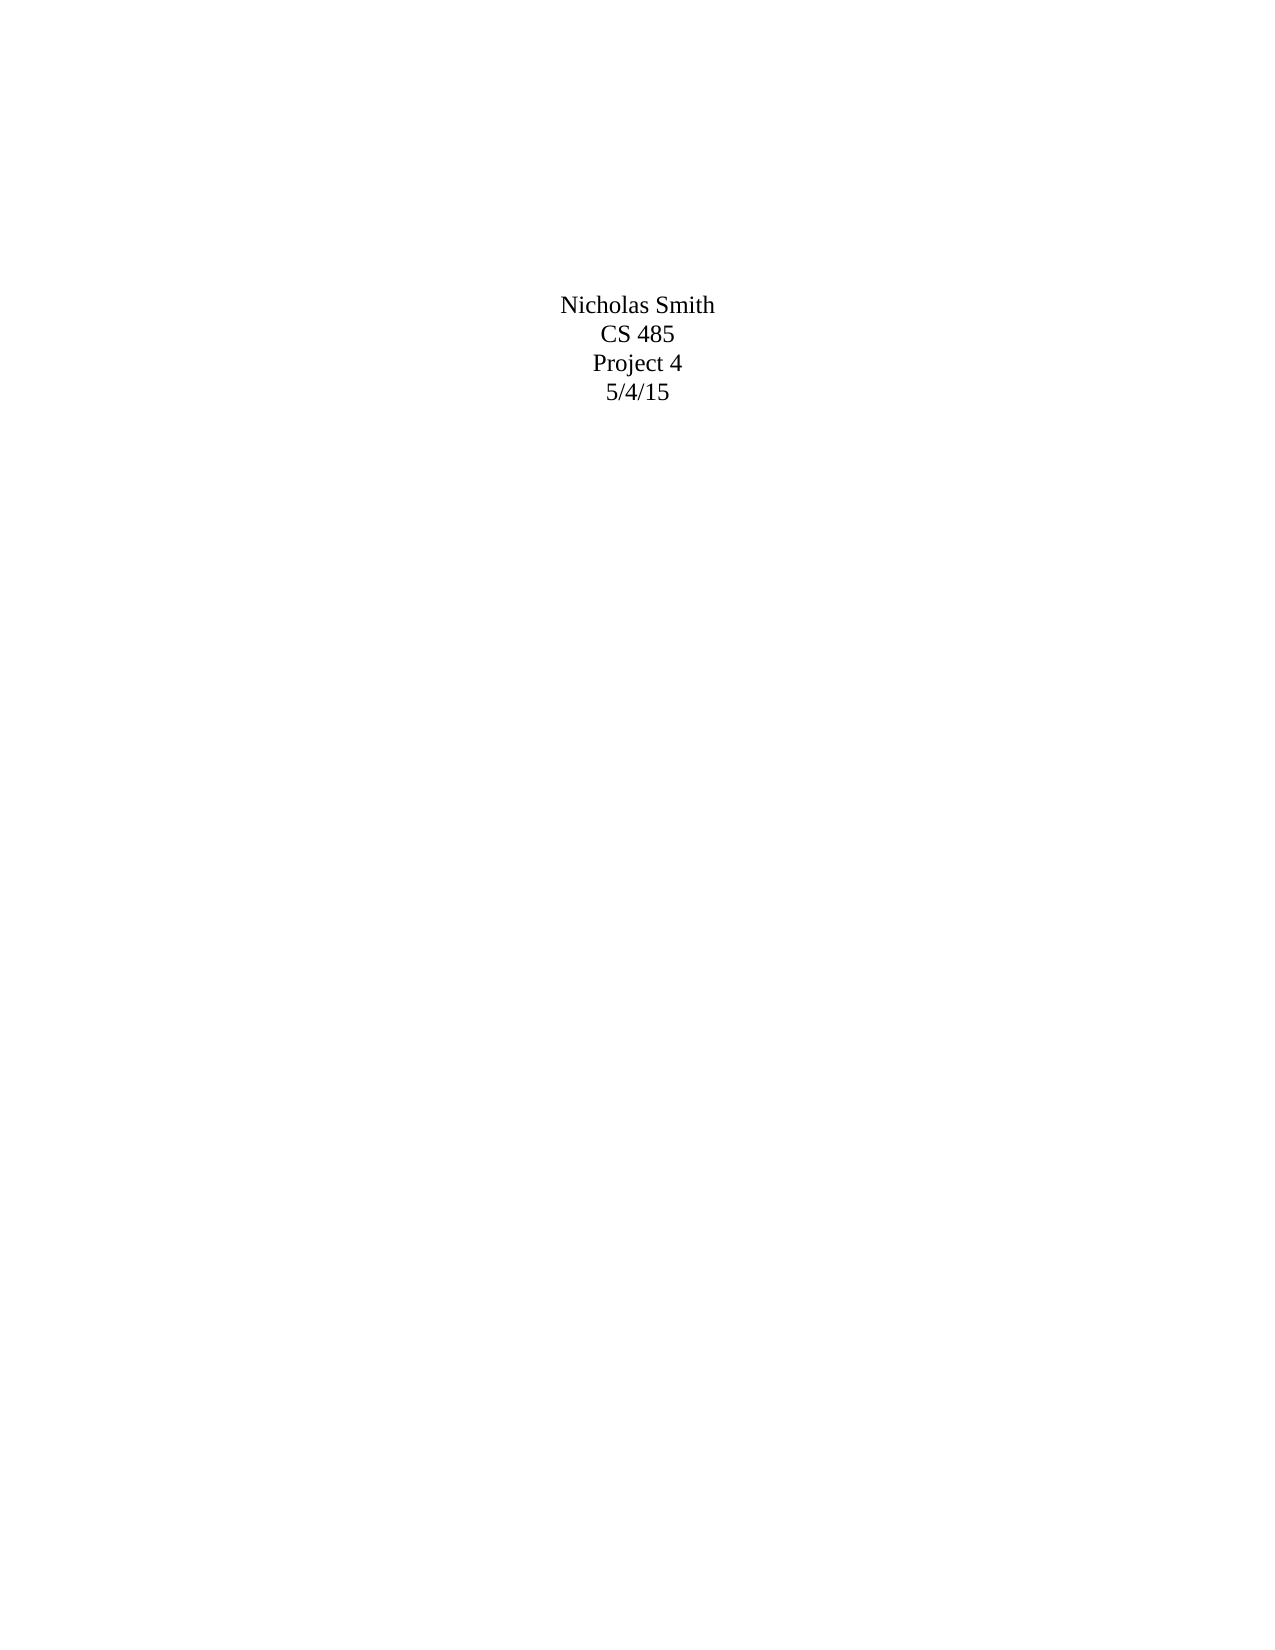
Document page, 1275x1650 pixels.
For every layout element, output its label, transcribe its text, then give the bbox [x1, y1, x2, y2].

text Nicholas Smith [118, 291, 1157, 319]
text CS 485 [118, 319, 1157, 348]
text 5/4/15 [118, 377, 1157, 406]
text Project 4 [118, 348, 1157, 377]
